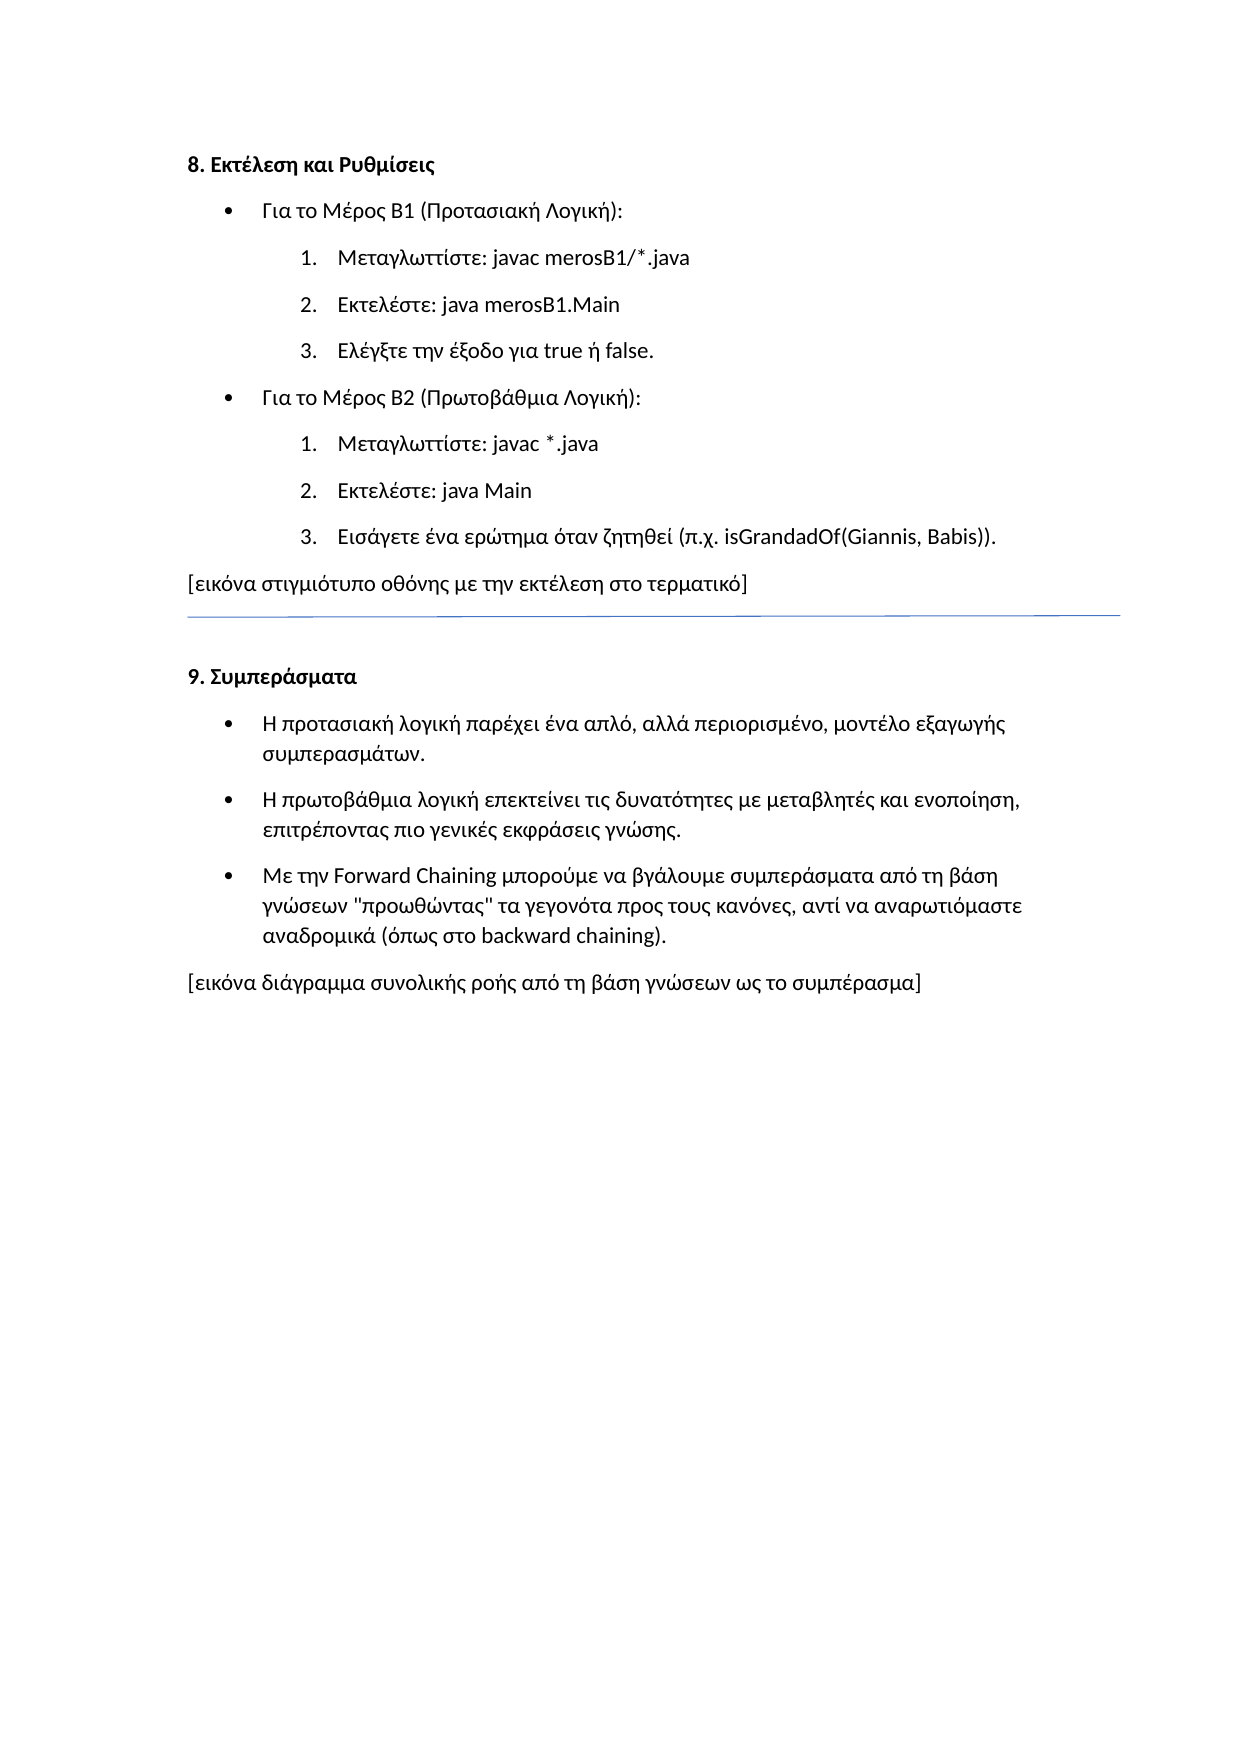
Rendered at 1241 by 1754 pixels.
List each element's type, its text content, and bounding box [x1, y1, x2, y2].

list Εκτελέστε: java Main [300, 476, 1053, 504]
list Με την Forward Chaining μπορούμε να βγάλουμε συμπεράσματα από τη βάση γνώσεων "προωθώντας" τα γεγονότα προς τους κανόνες, αντί να αναρωτιόμαστε αναδρομικά (όπως στο backward chaining). [225, 862, 1053, 949]
list Η προτασιακή λογική παρέχει ένα απλό, αλλά περιορισμένο, μοντέλο εξαγωγής συμπερασμάτων. [225, 709, 1053, 767]
text [εικόνα διάγραμμα συνολικής ροής από τη βάση γνώσεων ως το συμπέρασμα] [187, 968, 1053, 996]
list Η πρωτοβάθμια λογική επεκτείνει τις δυνατότητες με μεταβλητές και ενοποίηση, επιτρέποντας πιο γενικές εκφράσεις γνώσης. [225, 785, 1053, 843]
list Για το Μέρος B2 (Πρωτοβάθμια Λογική): [225, 383, 1053, 411]
text 9. Συμπεράσματα [187, 662, 1053, 690]
list Μεταγλωττίστε: javac merosB1/*.java [300, 243, 1053, 271]
list Ελέγξτε την έξοδο για true ή false. [300, 336, 1053, 364]
list Εκτελέστε: java merosB1.Main [300, 290, 1053, 318]
list Μεταγλωττίστε: javac *.java [300, 429, 1053, 457]
text [εικόνα στιγμιότυπο οθόνης με την εκτέλεση στο τερματικό] [187, 569, 1053, 597]
list Για το Μέρος B1 (Προτασιακή Λογική): [225, 197, 1053, 224]
text 8. Εκτέλεση και Ρυθμίσεις [187, 150, 1053, 178]
list Εισάγετε ένα ερώτημα όταν ζητηθεί (π.χ. isGrandadOf(Giannis, Babis)). [300, 522, 1053, 551]
